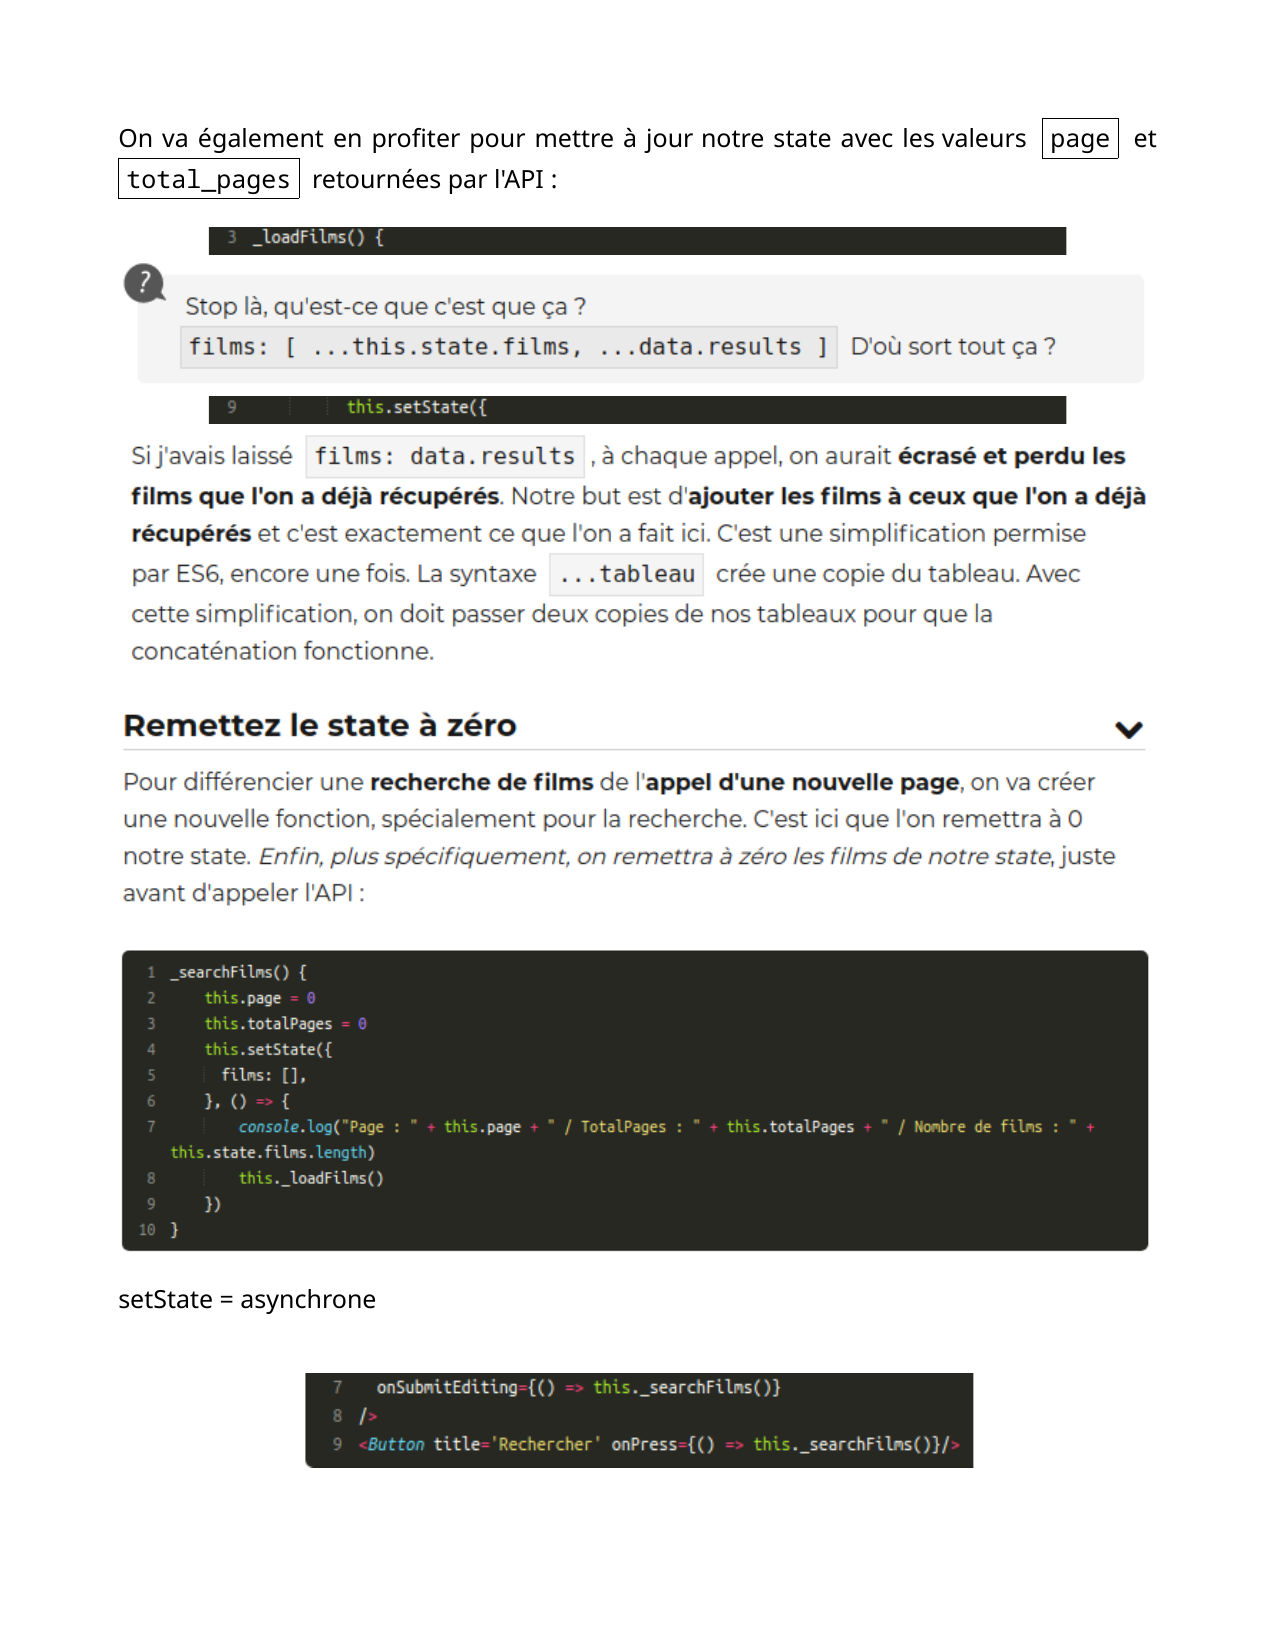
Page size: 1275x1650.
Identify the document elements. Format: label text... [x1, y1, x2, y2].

picture [118, 705, 1157, 917]
text setState = asynchrone [118, 1282, 1157, 1316]
picture [118, 945, 1157, 1254]
picture [301, 1373, 974, 1468]
text On va également en profiter pour mettre à jour notre state avec les valeurs page et total_pages retournées par l'API : [118, 118, 1157, 198]
picture [118, 227, 1157, 677]
